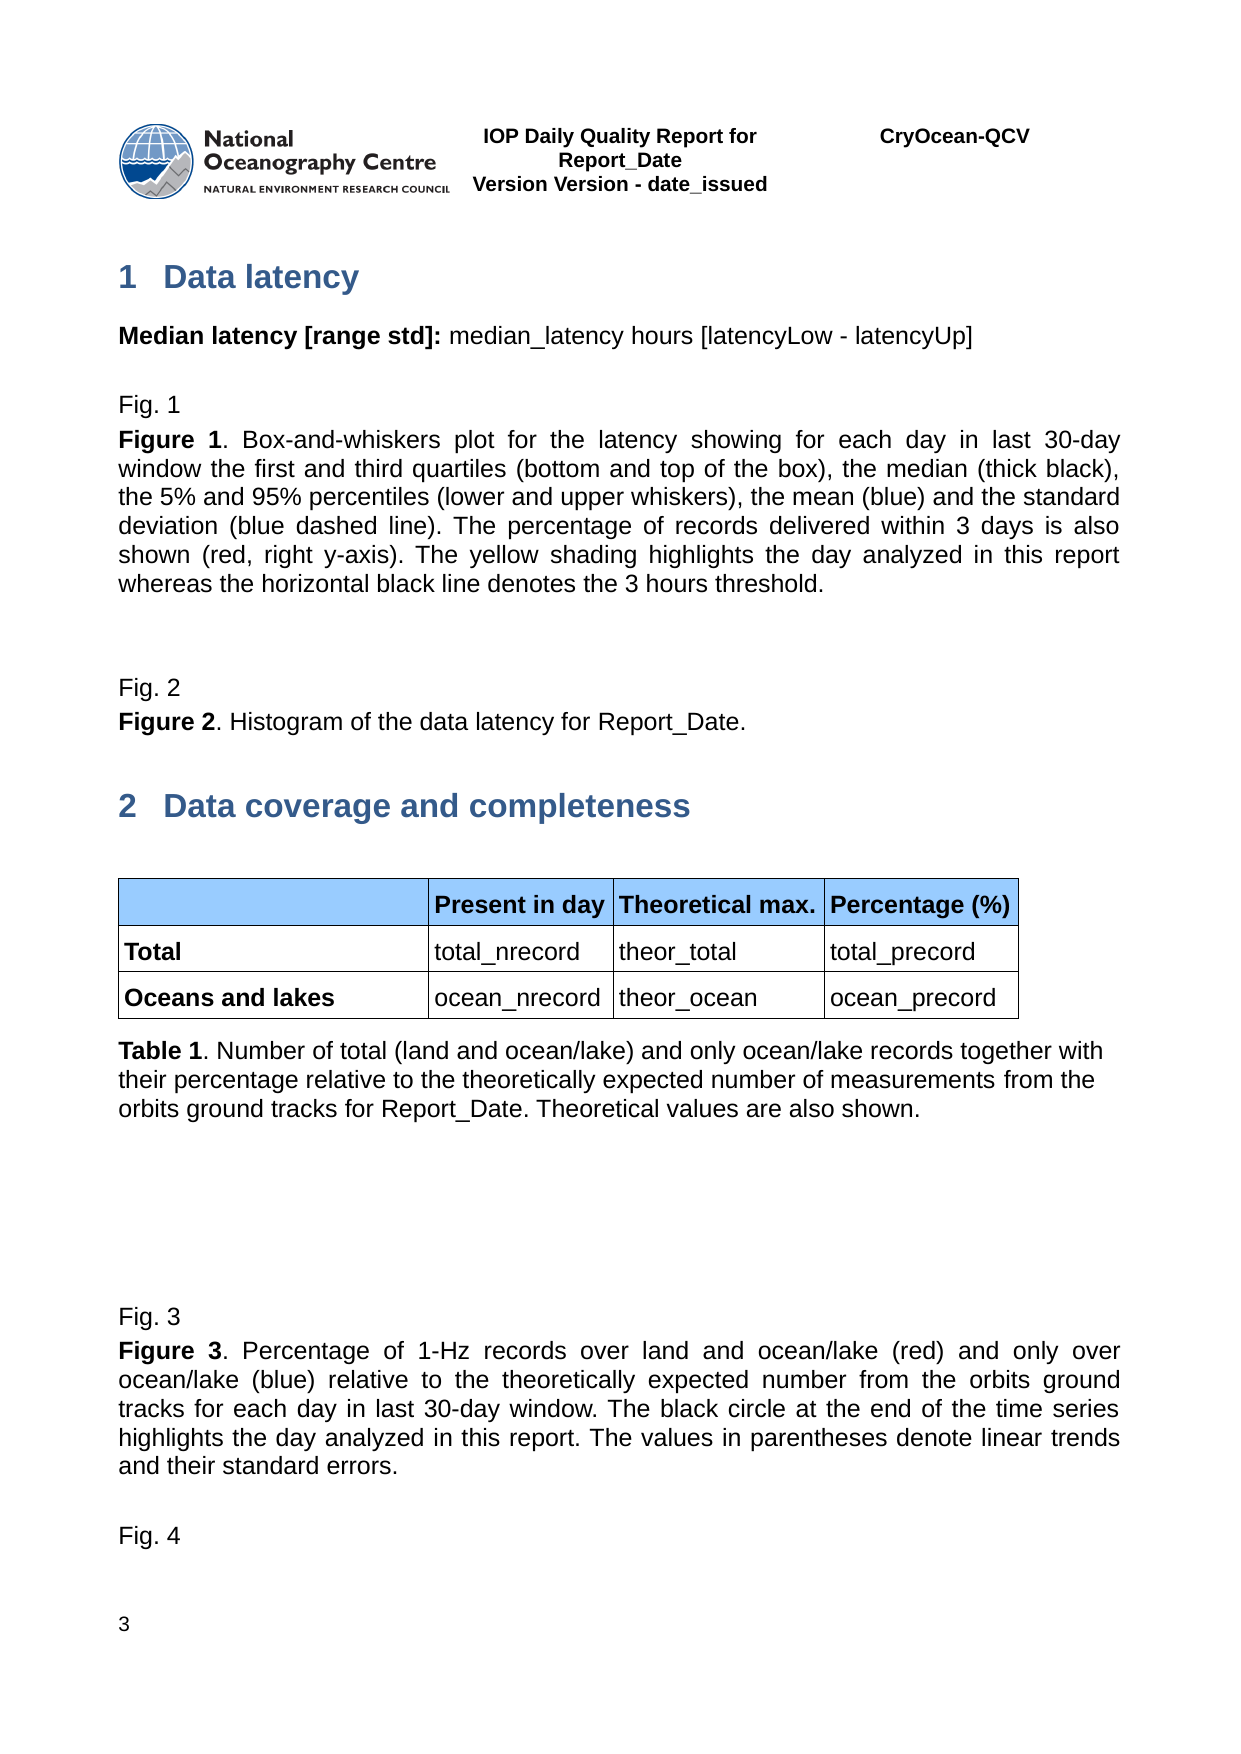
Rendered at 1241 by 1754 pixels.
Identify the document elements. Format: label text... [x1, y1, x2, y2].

table_header Theoretical max. [614, 879, 824, 925]
text Median latency [range std]: median_latency hours [latencyLow - latencyUp] [118, 321, 1122, 349]
subtitle Data latency [118, 257, 1122, 296]
text Figure 1. Box-and-whiskers plot for the latency showing for each day in last 30-day window the first and third quartiles (bottom and top of the box), the median (thick black), the 5% and 95% percentiles (lower and upper whiskers), the mean (blue) and the standard deviation (blue dashed line). The percentage of records delivered within 3 days is also shown (red, right y-axis). The yellow shading highlights the day analyzed in this report whereas the horizontal black line denotes the 3 hours threshold. [118, 425, 1122, 597]
table_header Percentage (%) [825, 879, 1018, 925]
table_header [119, 879, 428, 925]
table_cell total_nrecord [429, 926, 613, 971]
text Fig. 3 [118, 1302, 1122, 1330]
text Table 1. Number of total (land and ocean/lake) and only ocean/lake records together with their percentage relative to the theoretically expected number of measurements from the orbits ground tracks for Report_Date. Theoretical values are also shown. [118, 1036, 1122, 1122]
table_cell Oceans and lakes [119, 972, 428, 1018]
subtitle Data coverage and completeness [118, 786, 1122, 824]
text Fig. 4 [118, 1521, 1122, 1549]
text Figure 3. Percentage of 1-Hz records over land and ocean/lake (red) and only over ocean/lake (blue) relative to the theoretically expected number from the orbits ground tracks for each day in last 30-day window. The black circle at the end of the time series highlights the day analyzed in this report. The values in parentheses denote linear trends and their standard errors. [118, 1336, 1122, 1480]
table_cell Total [119, 926, 428, 971]
table_cell theor_ocean [614, 972, 824, 1018]
table_header Present in day [429, 879, 613, 925]
table_cell ocean_nrecord [429, 972, 613, 1018]
table_cell ocean_precord [825, 972, 1018, 1018]
text Fig. 1 [118, 390, 1122, 419]
text Figure 2. Histogram of the data latency for Report_Date. [118, 707, 1122, 736]
text Fig. 2 [118, 673, 1122, 701]
table_cell total_precord [825, 926, 1018, 971]
table_cell theor_total [614, 926, 824, 971]
